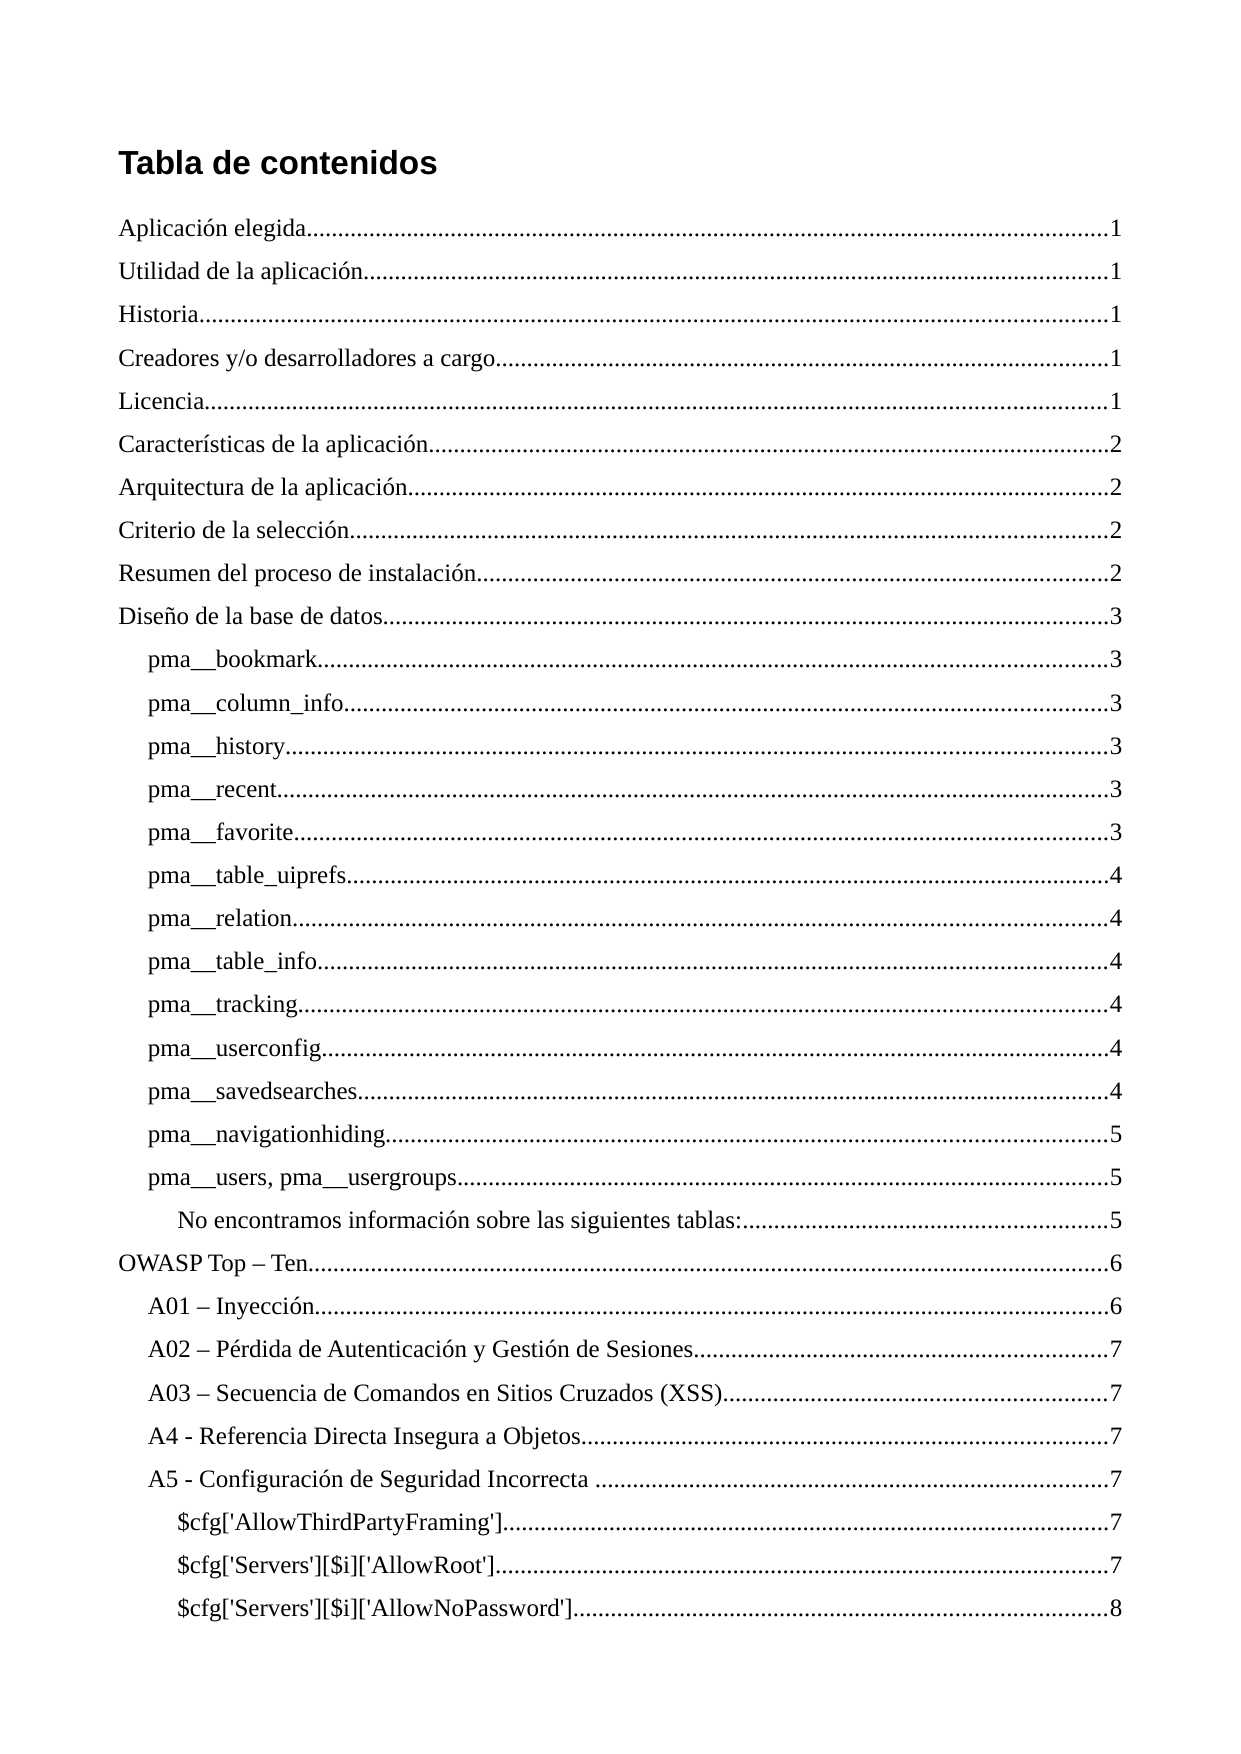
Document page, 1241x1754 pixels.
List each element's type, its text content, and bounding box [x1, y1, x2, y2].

text A4 - Referencia Directa Insegura a Objetos 7 [148, 1421, 1122, 1449]
text pma__savedsearches 4 [148, 1076, 1122, 1104]
text A01 – Inyección 6 [148, 1291, 1122, 1320]
text pma__column_info 3 [148, 688, 1122, 716]
text pma__relation 4 [148, 903, 1122, 932]
text Diseño de la base de datos 3 [118, 601, 1122, 630]
text pma__users, pma__usergroups. 5 [148, 1162, 1122, 1191]
text A02 – Pérdida de Autenticación y Gestión de Sesiones 7 [148, 1334, 1122, 1363]
text pma__recent 3 [148, 774, 1122, 803]
text Utilidad de la aplicación 1 [118, 256, 1122, 285]
text No encontramos información sobre las siguientes tablas: 5 [177, 1205, 1122, 1234]
text Creadores y/o desarrolladores a cargo 1 [118, 343, 1122, 371]
text pma__table_uiprefs 4 [148, 860, 1122, 889]
text $cfg['Servers'][$i]['AllowRoot'] 7 [177, 1550, 1122, 1579]
text A5 - Configuración de Seguridad Incorrecta 7 [148, 1464, 1122, 1493]
text Aplicación elegida 1 [118, 213, 1122, 242]
text pma__favorite 3 [148, 817, 1122, 846]
text pma__tracking 4 [148, 989, 1122, 1018]
text pma__table_info 4 [148, 946, 1122, 975]
text $cfg['Servers'][$i]['AllowNoPassword'] 8 [177, 1593, 1122, 1622]
subtitle Tabla de contenidos [118, 143, 1122, 182]
text pma__bookmark 3 [148, 644, 1122, 673]
text Resumen del proceso de instalación 2 [118, 558, 1122, 587]
text A03 – Secuencia de Comandos en Sitios Cruzados (XSS) 7 [148, 1378, 1122, 1406]
text Características de la aplicación 2 [118, 429, 1122, 458]
text pma__userconfig 4 [148, 1033, 1122, 1061]
text Historia 1 [118, 299, 1122, 328]
text OWASP Top – Ten 6 [118, 1248, 1122, 1277]
text Licencia 1 [118, 386, 1122, 414]
text pma__navigationhiding 5 [148, 1119, 1122, 1148]
text $cfg['AllowThirdPartyFraming'] 7 [177, 1507, 1122, 1536]
text Criterio de la selección 2 [118, 515, 1122, 544]
text pma__history 3 [148, 731, 1122, 759]
text Arquitectura de la aplicación 2 [118, 472, 1122, 501]
